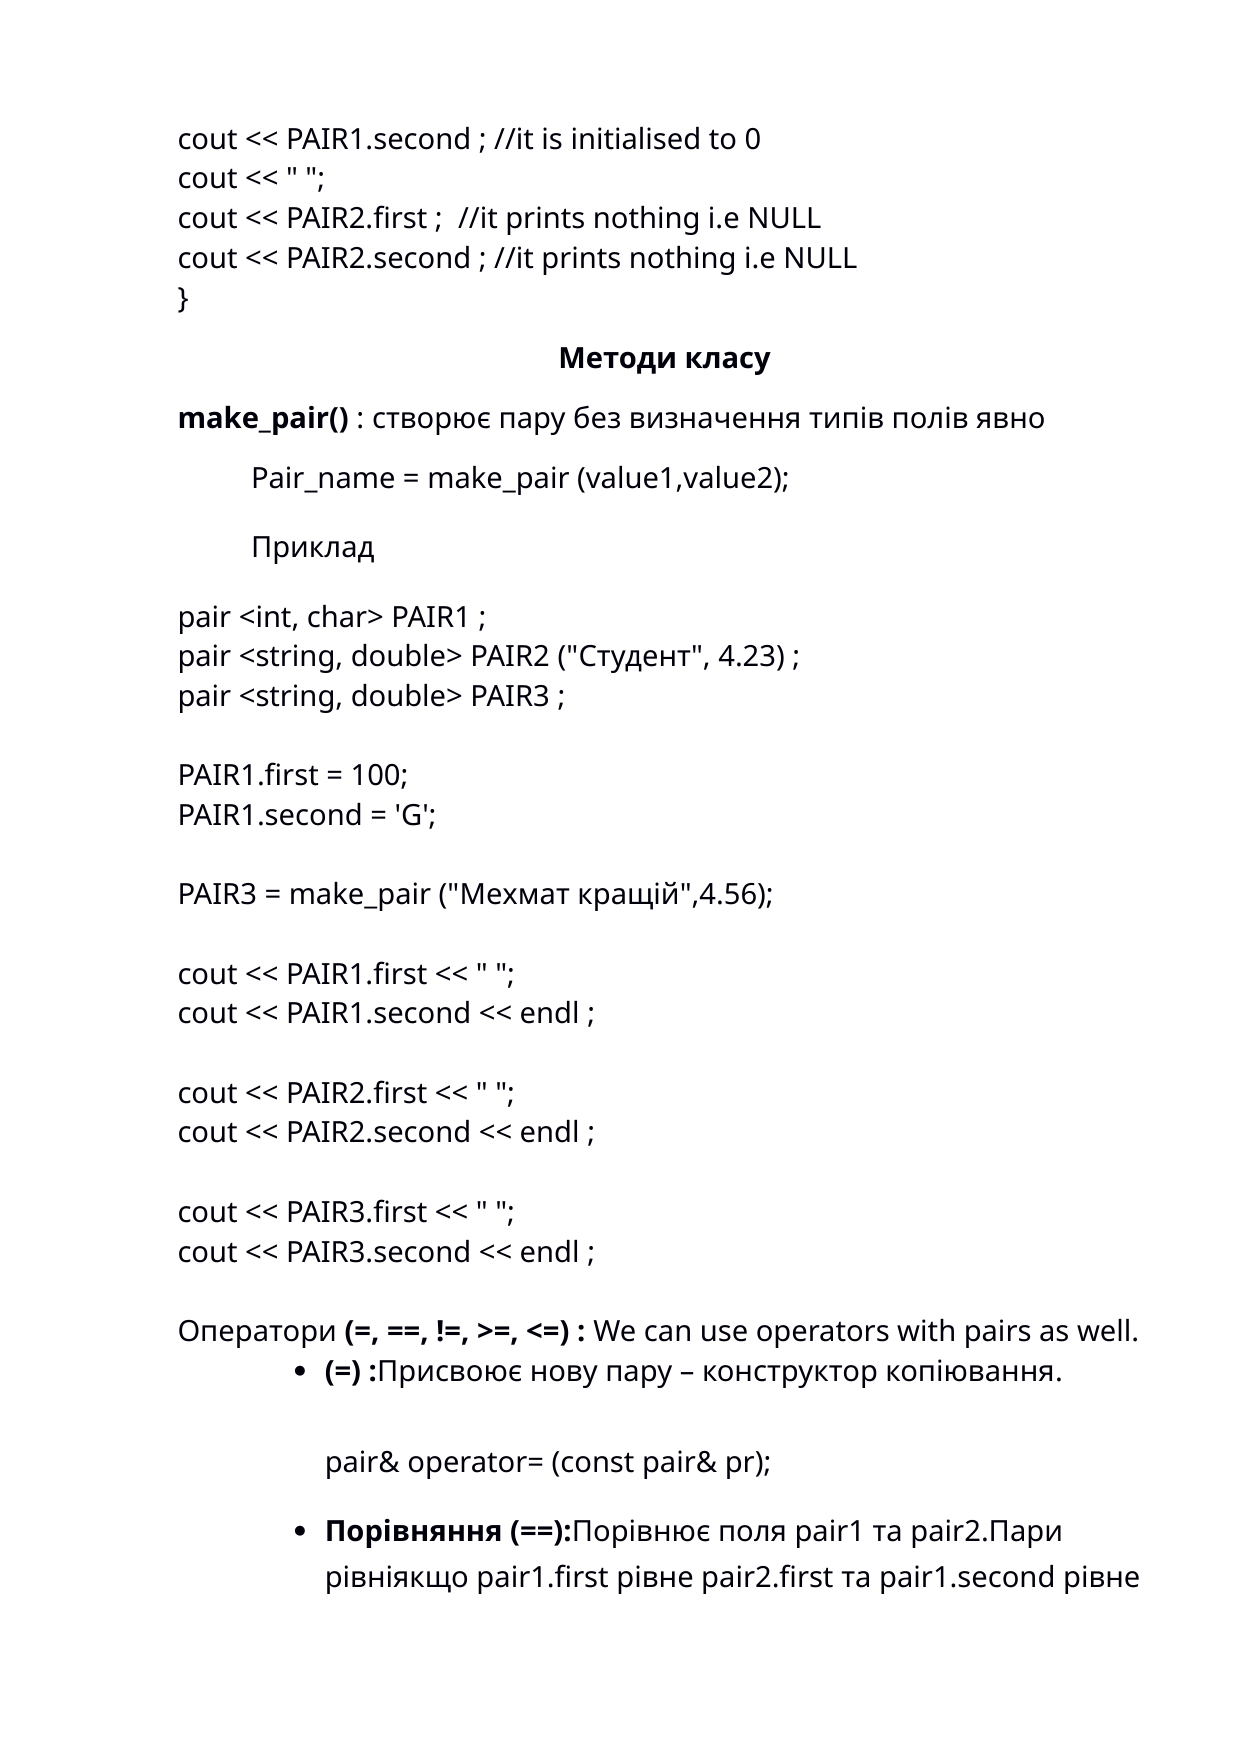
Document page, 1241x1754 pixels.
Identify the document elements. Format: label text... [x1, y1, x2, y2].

text cout << PAIR2.second ; //it prints nothing i.e NULL [177, 237, 1152, 277]
text PAIR1.second = 'G'; [177, 794, 1152, 834]
text cout << PAIR1.second ; //it is initialised to 0 [177, 118, 1152, 158]
text pair <string, double> PAIR3 ; [177, 675, 1152, 715]
text Pair_name = make_pair (value1,value2); [251, 457, 1152, 497]
text cout << PAIR2.first ; //it prints nothing i.e NULL [177, 197, 1152, 237]
text pair <string, double> PAIR2 ("Студент", 4.23) ; [177, 636, 1152, 675]
text cout << PAIR2.second << endl ; [177, 1112, 1152, 1151]
text cout << PAIR3.first << " "; [177, 1191, 1152, 1231]
text cout << PAIR2.first << " "; [177, 1072, 1152, 1112]
text cout << PAIR1.first << " "; [177, 953, 1152, 993]
text cout << PAIR3.second << endl ; [177, 1231, 1152, 1271]
list (=) :Присвоює нову пару – конструктор копіювання. [295, 1350, 1152, 1423]
text cout << " "; [177, 158, 1152, 197]
text Методи класу [177, 337, 1152, 377]
text pair& operator= (const pair& pr); [324, 1441, 1152, 1481]
text cout << PAIR1.second << endl ; [177, 993, 1152, 1032]
text PAIR1.first = 100; [177, 754, 1152, 794]
text Приклад [251, 527, 1152, 566]
text } [177, 277, 1152, 317]
list Порівняння (==):Порівнює поля pair1 та pair2.Пари рівніякщо pair1.first рівне pair2.first та pair1.second рівне [295, 1511, 1152, 1596]
text PAIR3 = make_pair ("Мехмат кращій",4.56); [177, 874, 1152, 913]
text pair <int, char> PAIR1 ; [177, 596, 1152, 636]
text Оператори (=, ==, !=, >=, <=) : We can use operators with pairs as well. [177, 1310, 1152, 1350]
text make_pair() : створює пару без визначення типів полів явно [177, 397, 1152, 437]
